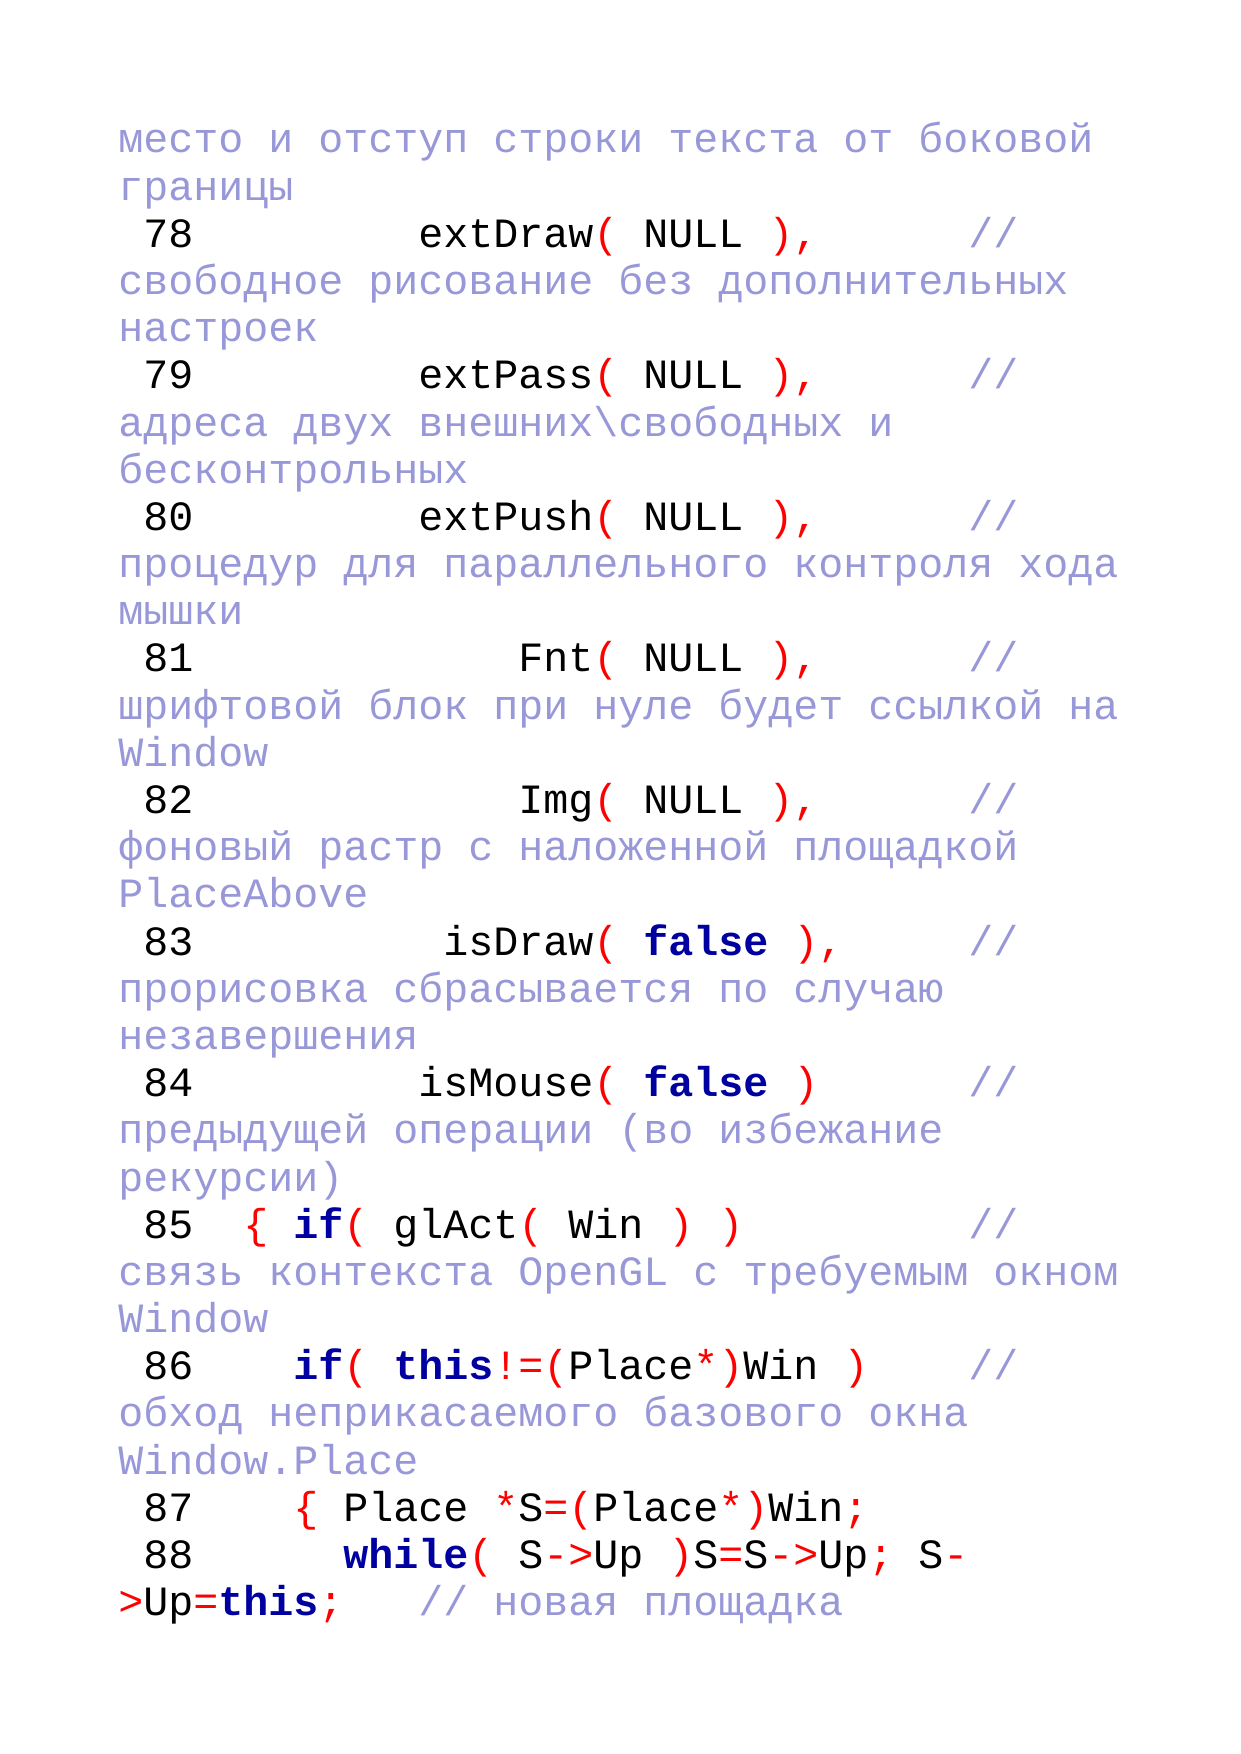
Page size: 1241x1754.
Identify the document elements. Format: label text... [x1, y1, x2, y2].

subtitle 87 { Place *S=(Place*)Win; [118, 1487, 343, 1534]
subtitle 82 Img( NULL ), // фоновый растр с наложенной площадкой PlaceAbove [118, 779, 1122, 920]
subtitle 87 { Place *S=(Place*)Win; [543, 1487, 593, 1534]
subtitle 79 extPass( NULL ), // адреса двух внешних\свободных и бесконтрольных [118, 354, 1122, 496]
subtitle 88 while( S->Up )S=S->Up; S->Up=this; // новая площадка [118, 1534, 1122, 1628]
subtitle 87 { Place *S=(Place*)Win; [843, 1487, 1122, 1534]
subtitle 80 extPush( NULL ), // процедур для параллельного контроля хода мышки [118, 496, 1122, 637]
subtitle 87 { Place *S=(Place*)Win; [718, 1487, 768, 1534]
subtitle 81 Fnt( NULL ), // шрифтовой блок при нуле будет ссылкой на Window [118, 637, 1122, 779]
subtitle 86 if( this!=(Place*)Win ) // обход неприкасаемого базового окна Window.Place [118, 1345, 1122, 1487]
subtitle 78 extDraw( NULL ), // свободное рисование без дополнительных настроек [118, 212, 1122, 354]
subtitle 84 isMouse( false ) // предыдущей операции (во избежание рекурсии) [118, 1062, 1122, 1203]
subtitle 87 { Place *S=(Place*)Win; [493, 1487, 518, 1534]
subtitle 83 isDraw( false ), // прорисовка сбрасывается по случаю незавершения [118, 920, 1122, 1062]
subtitle 77 chX(0),chY(0),cbX(1), // место и отступ строки текста от боковой границы [118, 118, 1122, 212]
subtitle 85 { if( glAct( Win ) ) // связь контекста OpenGL с требуемым окном Window [118, 1203, 1122, 1345]
